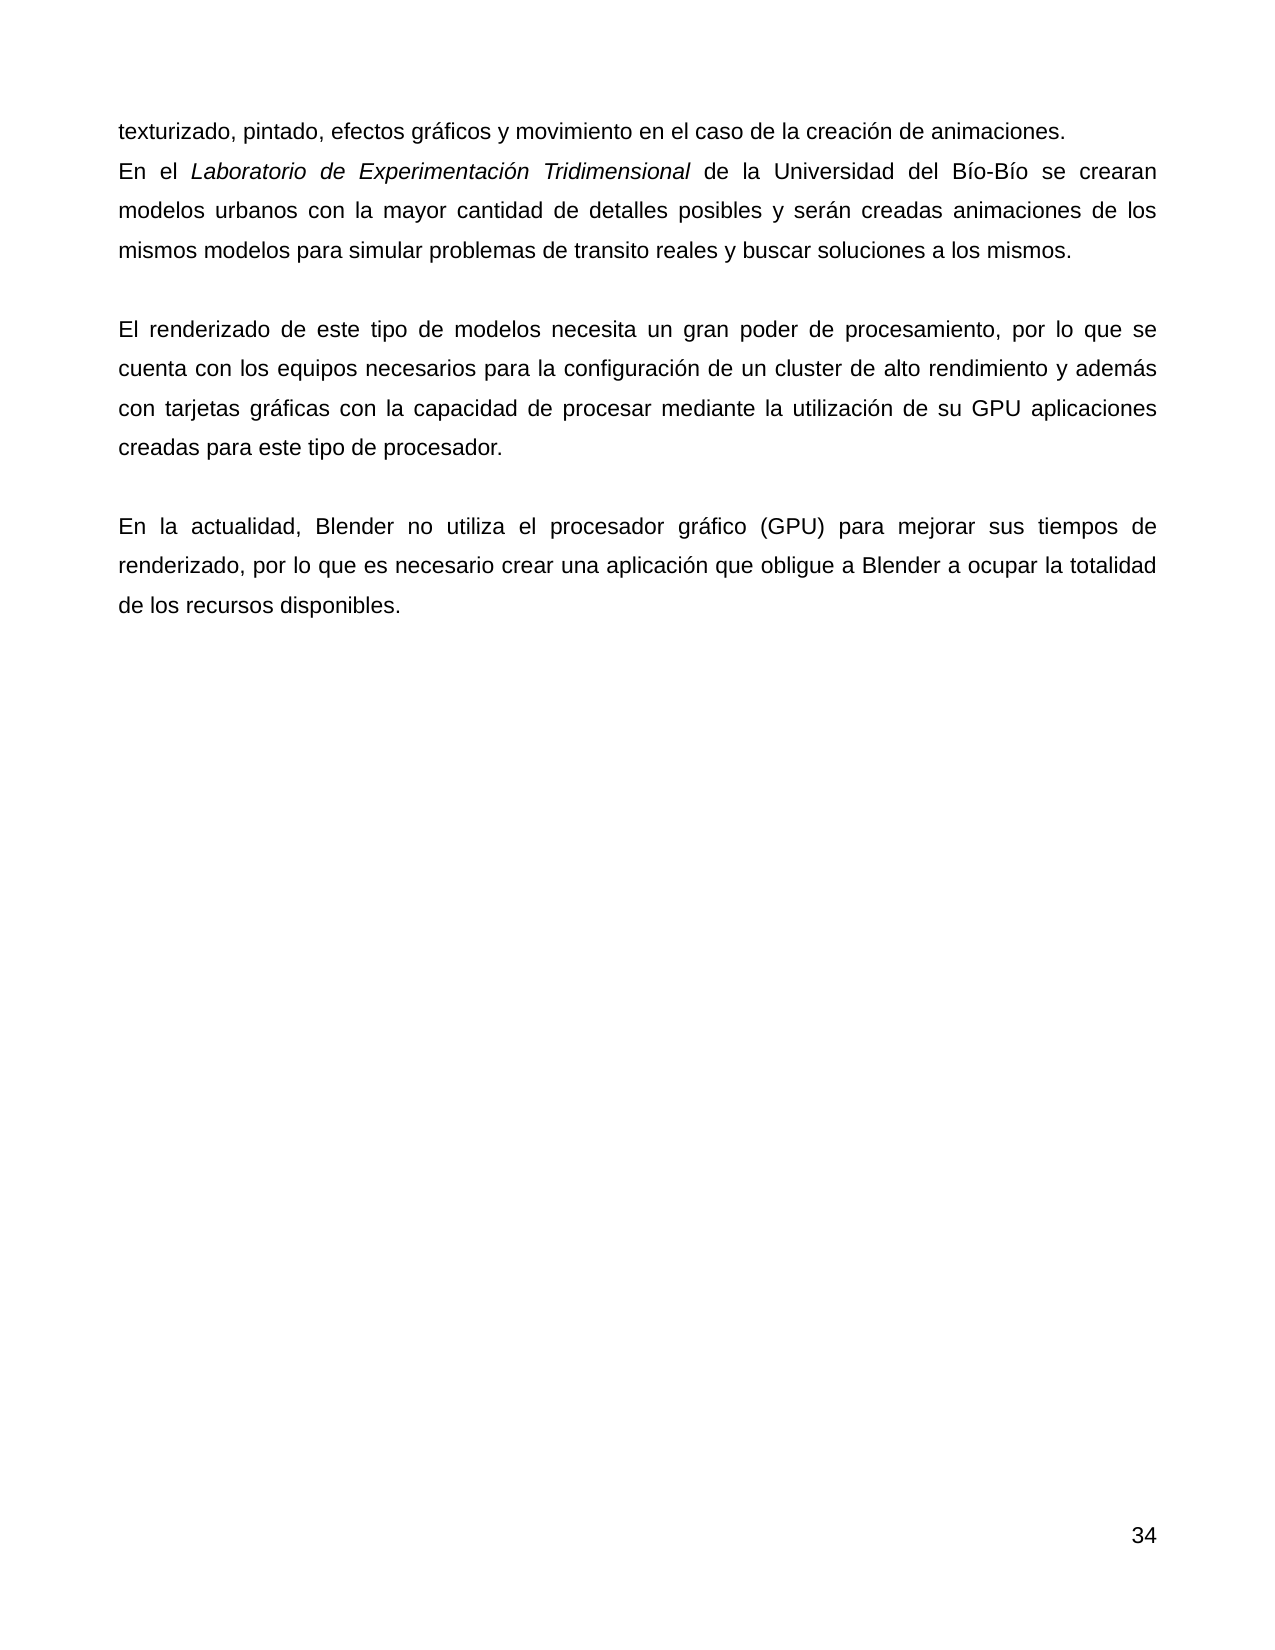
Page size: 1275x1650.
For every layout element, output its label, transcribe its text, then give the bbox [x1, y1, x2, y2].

text texturizado, pintado, efectos gráficos y movimiento en el caso de la creación de animaciones. [118, 118, 1157, 144]
text En la actualidad, Blender no utiliza el procesador gráfico (GPU) para mejorar sus tiempos de renderizado, por lo que es necesario crear una aplicación que obligue a Blender a ocupar la totalidad de los recursos disponibles. [118, 513, 1157, 618]
text En el Laboratorio de Experimentación Tridimensional de la Universidad del Bío-Bío se crearan modelos urbanos con la mayor cantidad de detalles posibles y serán creadas animaciones de los mismos modelos para simular problemas de transito reales y buscar soluciones a los mismos. [118, 158, 1157, 263]
text El renderizado de este tipo de modelos necesita un gran poder de procesamiento, por lo que se cuenta con los equipos necesarios para la configuración de un cluster de alto rendimiento y además con tarjetas gráficas con la capacidad de procesar mediante la utilización de su GPU aplicaciones creadas para este tipo de procesador. [118, 316, 1157, 460]
